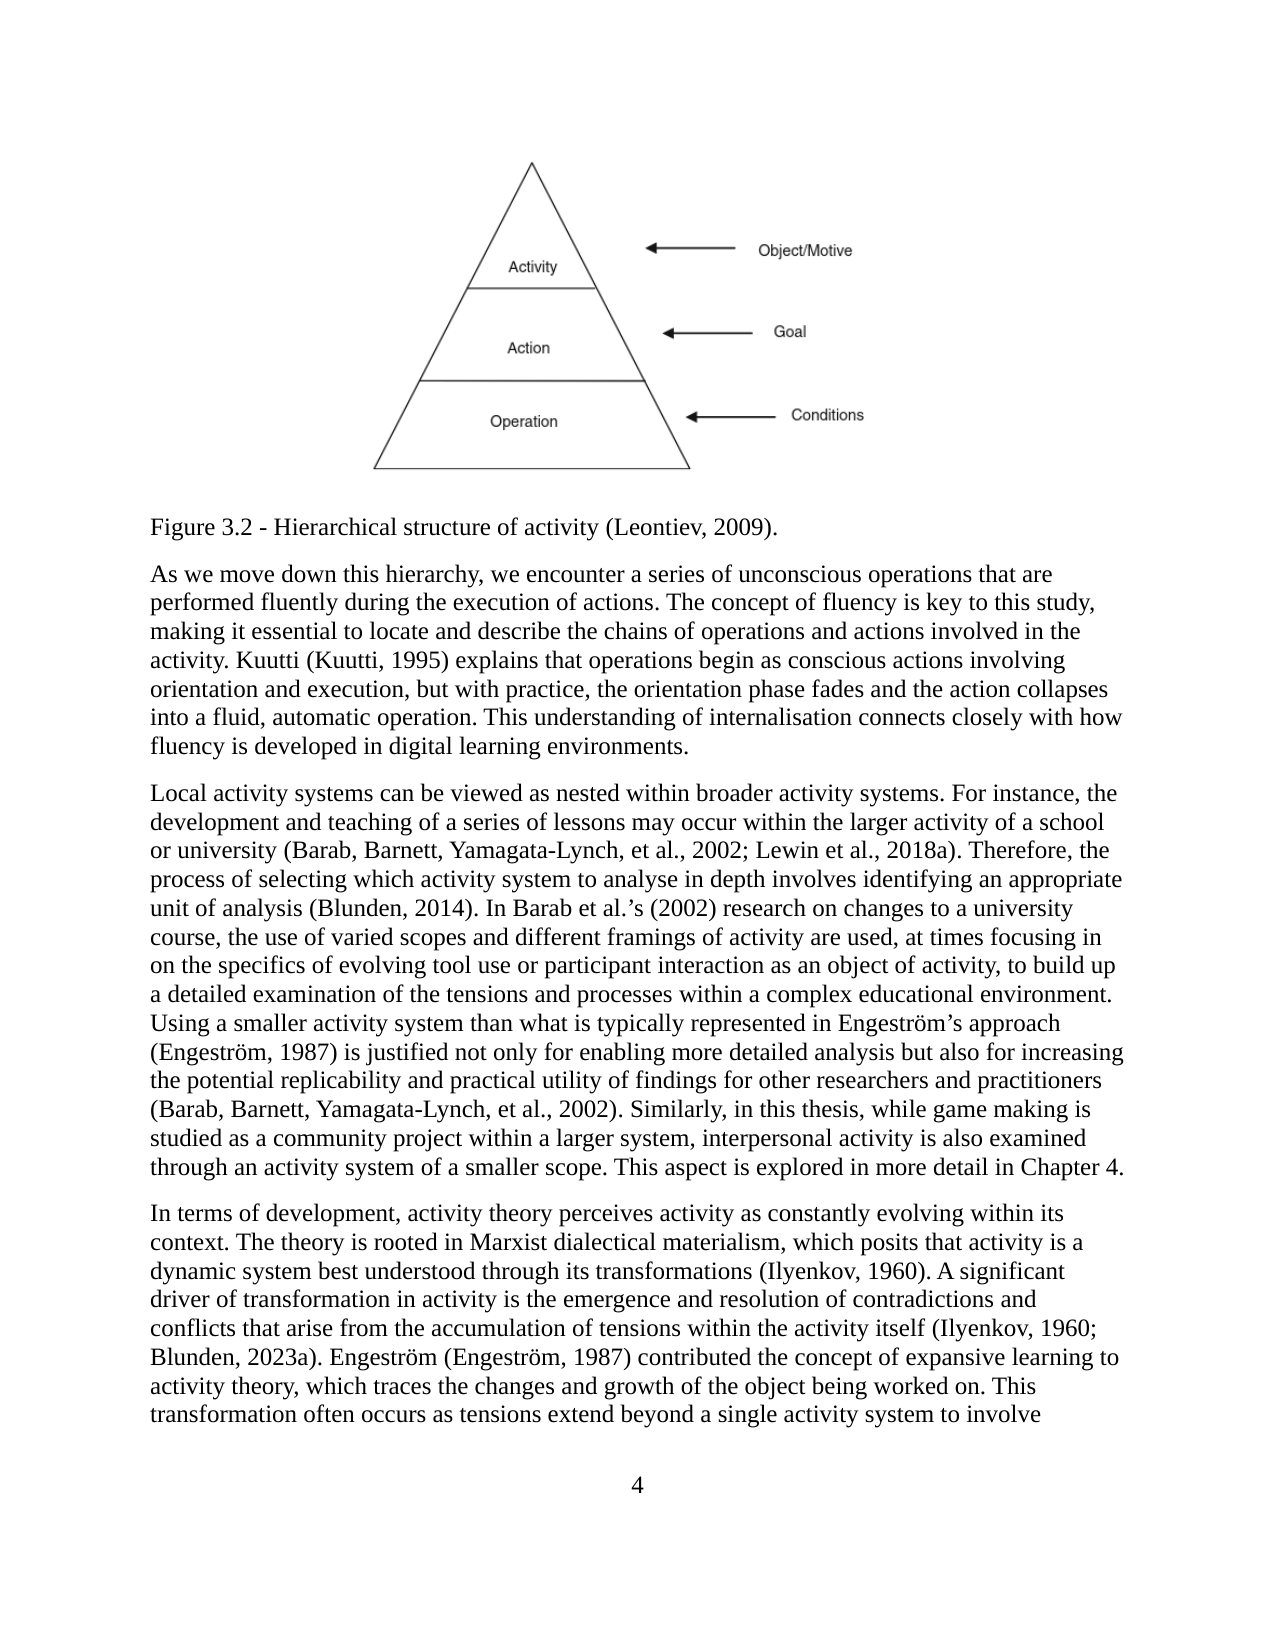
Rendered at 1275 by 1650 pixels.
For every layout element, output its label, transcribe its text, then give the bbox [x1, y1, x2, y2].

text Figure 3.2 - Hierarchical structure of activity (Leontiev, 2009). [150, 512, 1125, 541]
picture [150, 150, 930, 494]
text Local activity systems can be viewed as nested within broader activity systems. For instance, the development and teaching of a series of lessons may occur within the larger activity of a school or university (Barab, Barnett, Yamagata-Lynch, et al., 2002; Lewin et al., 2018a). Therefore, the process of selecting which activity system to analyse in depth involves identifying an appropriate unit of analysis (Blunden, 2014). In Barab et al.’s (2002) research on changes to a university course, the use of varied scopes and different framings of activity are used, at times focusing in on the specifics of evolving tool use or participant interaction as an object of activity, to build up a detailed examination of the tensions and processes within a complex educational environment. Using a smaller activity system than what is typically represented in Engeström’s approach (Engeström, 1987) is justified not only for enabling more detailed analysis but also for increasing the potential replicability and practical utility of findings for other researchers and practitioners (Barab, Barnett, Yamagata-Lynch, et al., 2002). Similarly, in this thesis, while game making is studied as a community project within a larger system, interpersonal activity is also examined through an activity system of a smaller scope. This aspect is explored in more detail in Chapter 4. [150, 778, 1125, 1180]
text As we move down this hierarchy, we encounter a series of unconscious operations that are performed fluently during the execution of actions. The concept of fluency is key to this study, making it essential to locate and describe the chains of operations and actions involved in the activity. Kuutti (Kuutti, 1995) explains that operations begin as conscious actions involving orientation and execution, but with practice, the orientation phase fades and the action collapses into a fluid, automatic operation. This understanding of internalisation connects closely with how fluency is developed in digital learning environments. [150, 559, 1125, 760]
text In terms of development, activity theory perceives activity as constantly evolving within its context. The theory is rooted in Marxist dialectical materialism, which posits that activity is a dynamic system best understood through its transformations (Ilyenkov, 1960). A significant driver of transformation in activity is the emergence and resolution of contradictions and conflicts that arise from the accumulation of tensions within the activity itself (Ilyenkov, 1960; Blunden, 2023a). Engeström (Engeström, 1987) contributed the concept of expansive learning to activity theory, which traces the changes and growth of the object being worked on. This transformation often occurs as tensions extend beyond a single activity system to involve [150, 1198, 1125, 1428]
